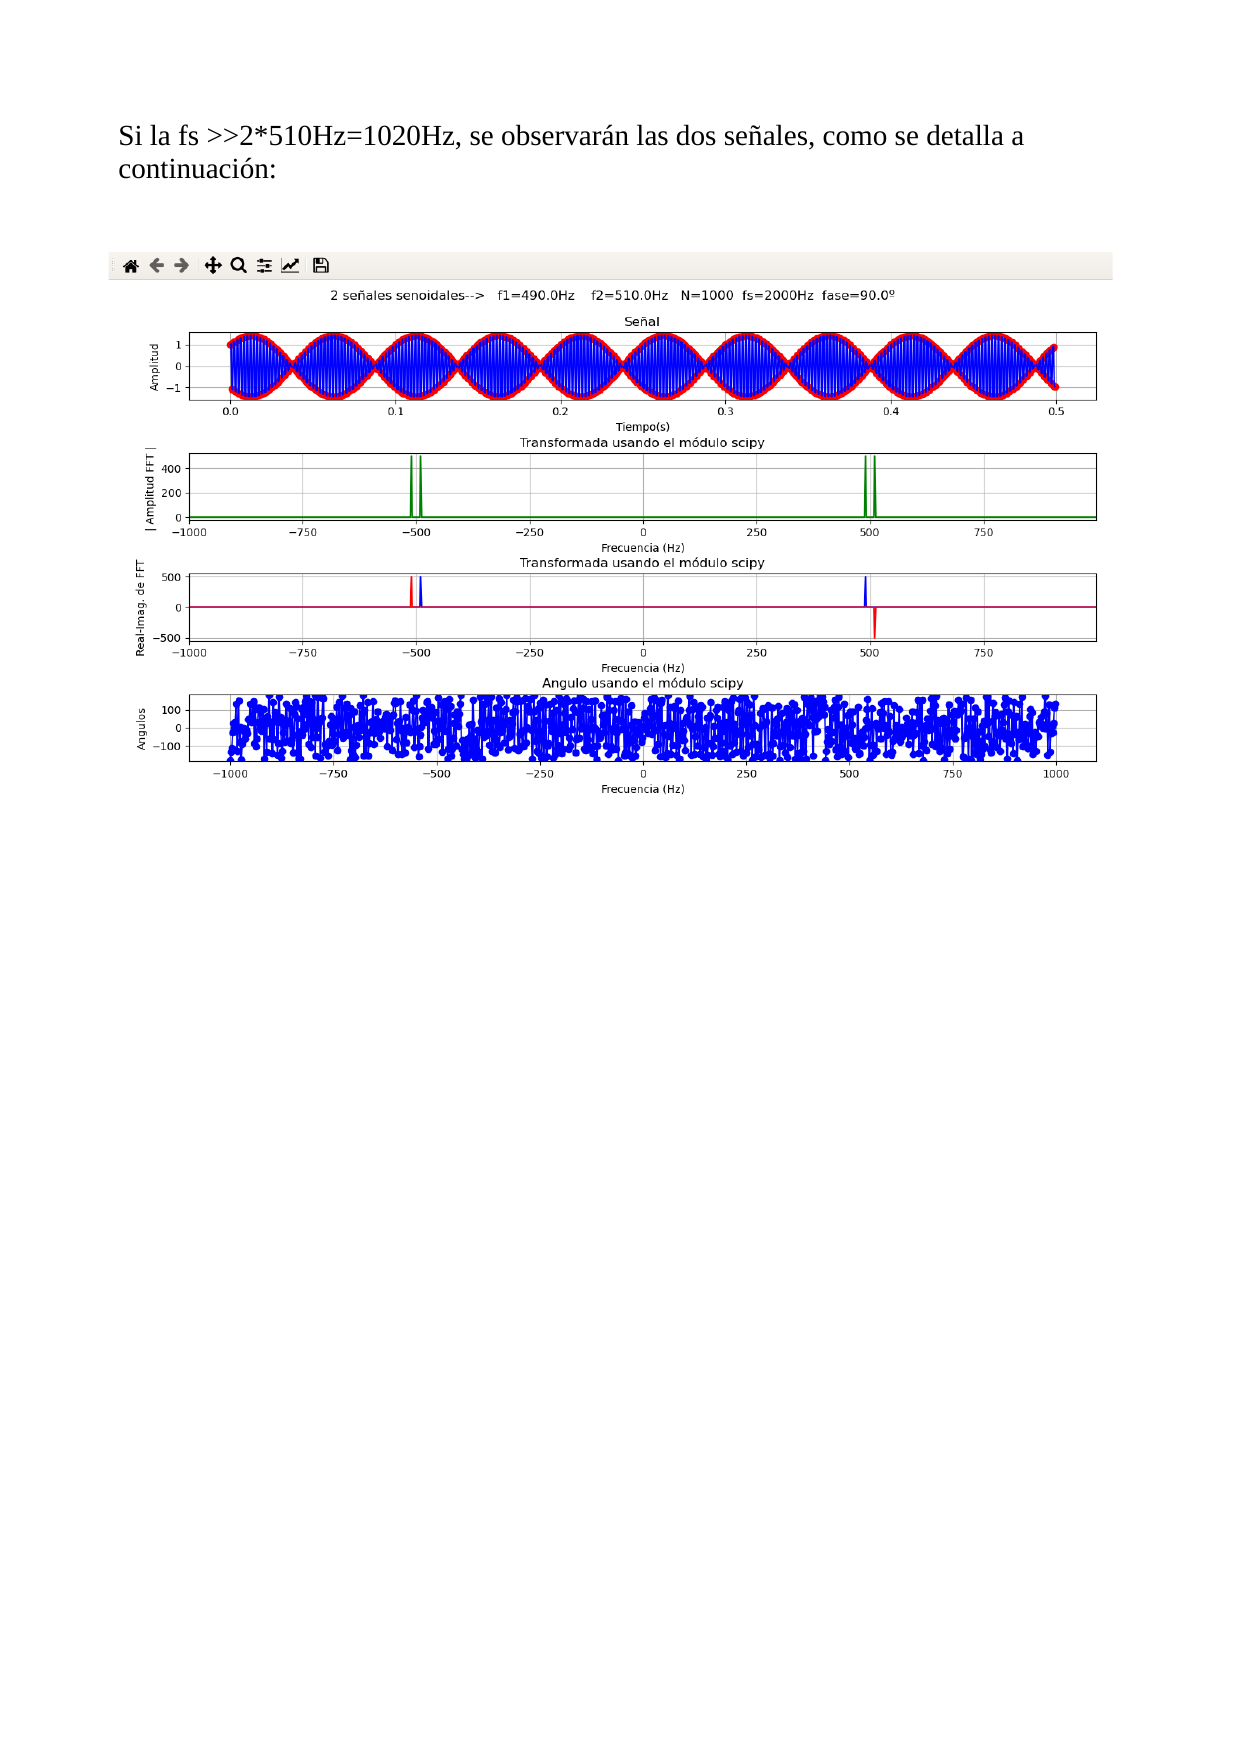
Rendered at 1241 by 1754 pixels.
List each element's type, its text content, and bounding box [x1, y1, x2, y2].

text Si la fs >>2*510Hz=1020Hz, se observarán las dos señales, como se detalla a continuación: [118, 118, 1122, 185]
picture [108, 252, 1113, 798]
